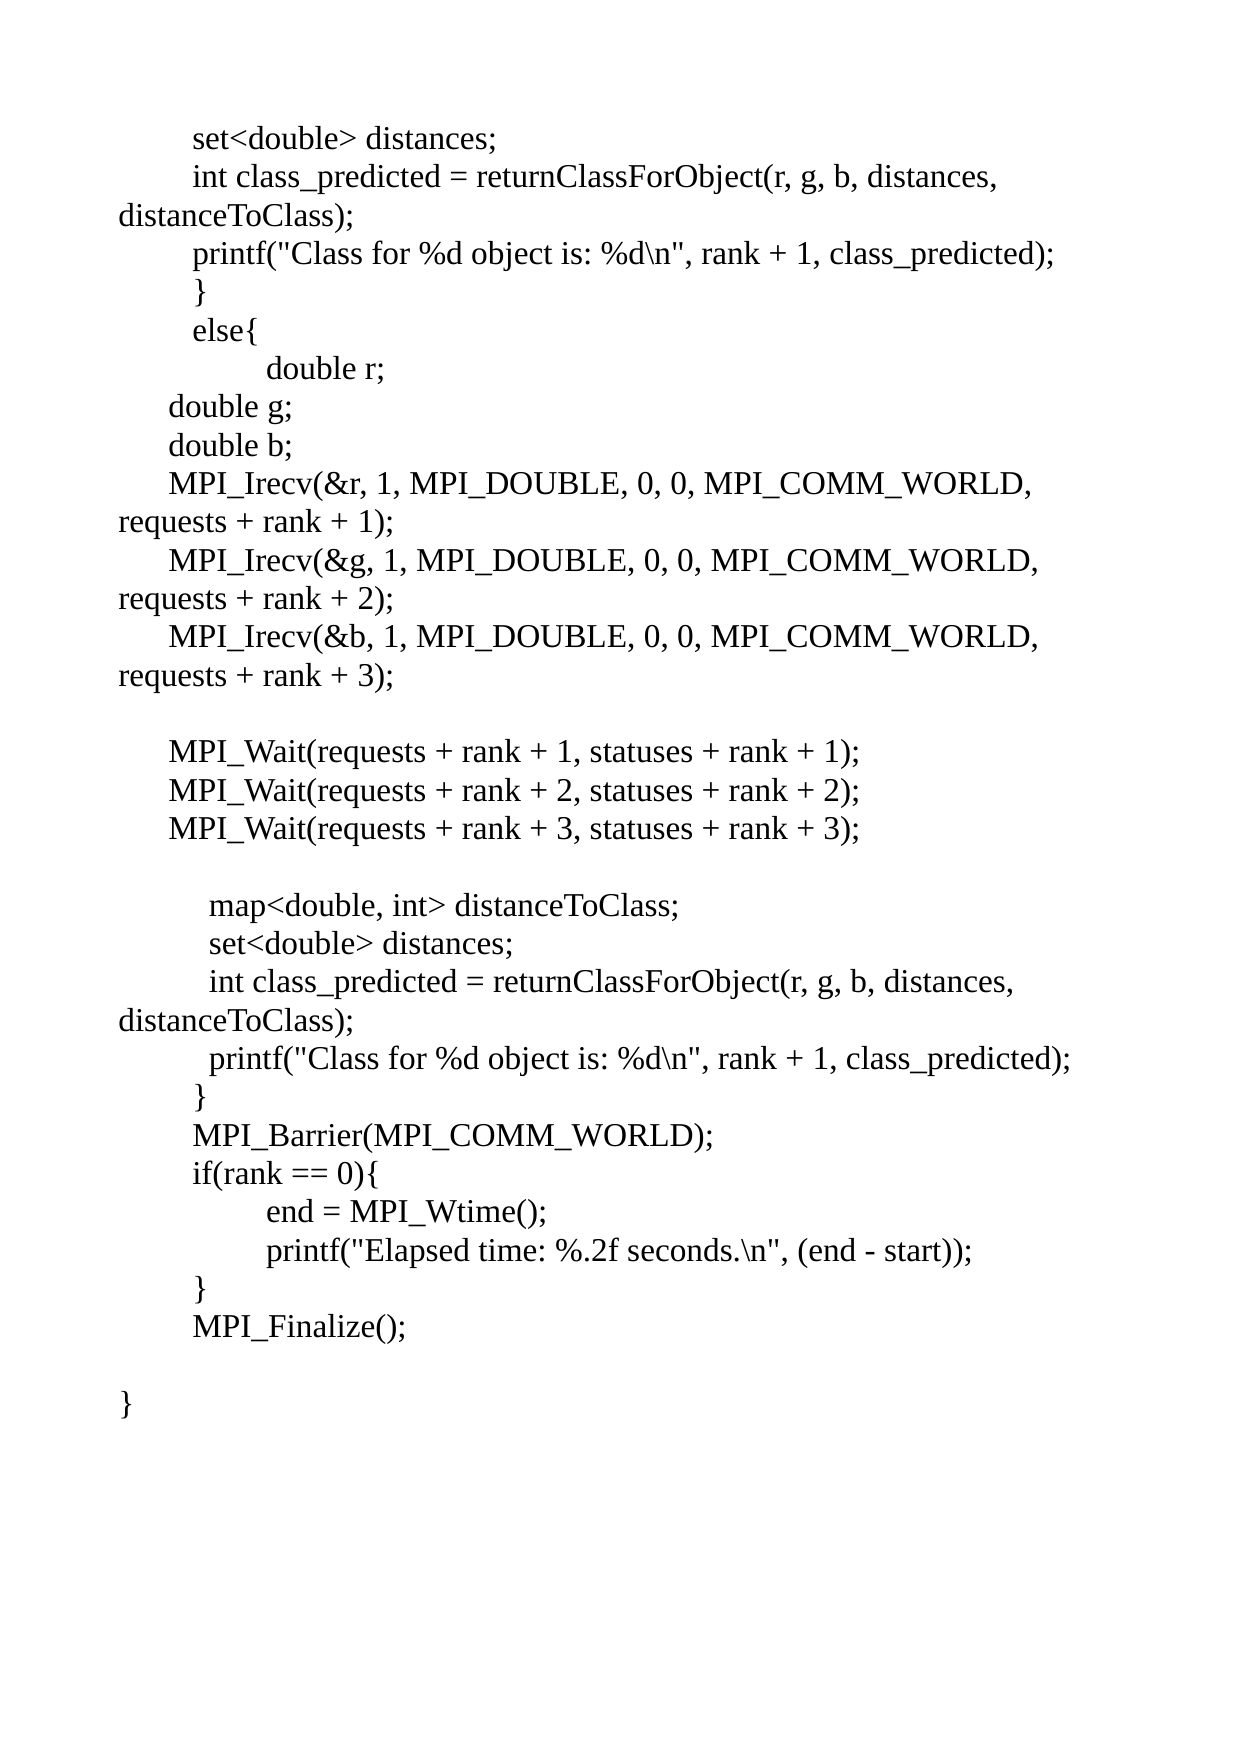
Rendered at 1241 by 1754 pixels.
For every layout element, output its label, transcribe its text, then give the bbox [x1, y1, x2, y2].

text map<double, int> distanceToClass; [118, 885, 1122, 923]
text int class_predicted = returnClassForObject(r, g, b, distances, distanceToClass); [118, 156, 1122, 233]
text double r; [118, 348, 1122, 386]
text end = MPI_Wtime(); [118, 1191, 1122, 1230]
text MPI_Barrier(MPI_COMM_WORLD); [118, 1115, 1122, 1153]
text int class_predicted = returnClassForObject(r, g, b, distances, distanceToClass); [118, 961, 1122, 1038]
text set<double> distances; [118, 923, 1122, 961]
text } [118, 271, 1122, 310]
text } [118, 1076, 1122, 1115]
text double b; [118, 425, 1122, 463]
text printf("Elapsed time: %.2f seconds.\n", (end - start)); [118, 1230, 1122, 1268]
text else{ [118, 310, 1122, 348]
text MPI_Irecv(&b, 1, MPI_DOUBLE, 0, 0, MPI_COMM_WORLD, requests + rank + 3); [118, 616, 1122, 693]
text double g; [118, 386, 1122, 425]
text if(rank == 0){ [118, 1153, 1122, 1191]
text MPI_Irecv(&r, 1, MPI_DOUBLE, 0, 0, MPI_COMM_WORLD, requests + rank + 1); [118, 463, 1122, 540]
text set<double> distances; [118, 118, 1122, 156]
text } [118, 1383, 1122, 1421]
text printf("Class for %d object is: %d\n", rank + 1, class_predicted); [118, 233, 1122, 271]
text MPI_Irecv(&g, 1, MPI_DOUBLE, 0, 0, MPI_COMM_WORLD, requests + rank + 2); [118, 540, 1122, 616]
text MPI_Wait(requests + rank + 2, statuses + rank + 2); [118, 770, 1122, 808]
text MPI_Wait(requests + rank + 3, statuses + rank + 3); [118, 808, 1122, 846]
text } [118, 1268, 1122, 1306]
text printf("Class for %d object is: %d\n", rank + 1, class_predicted); [118, 1038, 1122, 1076]
text MPI_Finalize(); [118, 1306, 1122, 1345]
text MPI_Wait(requests + rank + 1, statuses + rank + 1); [118, 731, 1122, 770]
